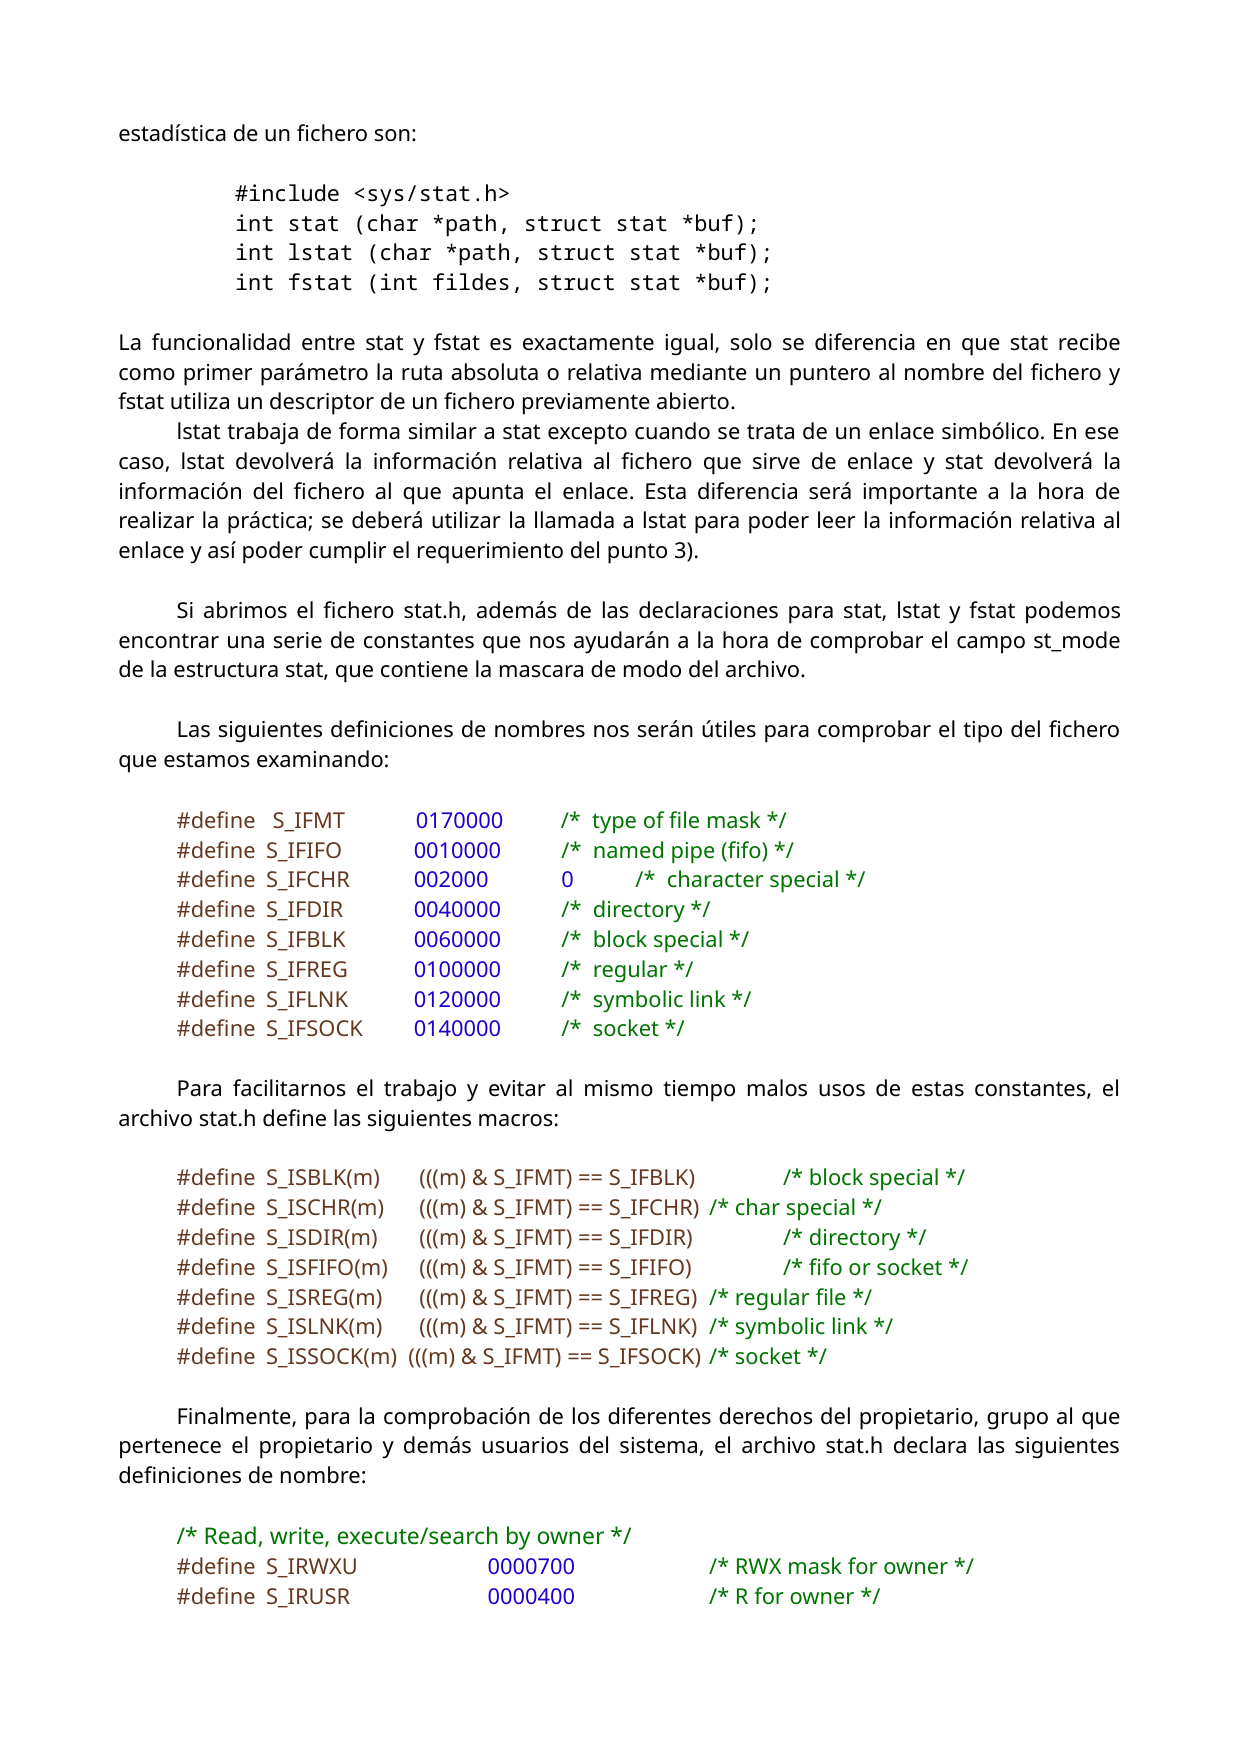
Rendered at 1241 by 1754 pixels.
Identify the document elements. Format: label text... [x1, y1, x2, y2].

text #define S_IFIFO 0010000 /* named pipe (fifo) */ [118, 834, 1122, 864]
text #define S_IFMT 0170000 /* type of file mask */ [118, 805, 1122, 834]
text #define S_IRWXU 0000700 /* RWX mask for owner */ [118, 1551, 1122, 1581]
text #define S_IFLNK 0120000 /* symbolic link */ [118, 983, 1122, 1013]
text Si abrimos el fichero stat.h, además de las declaraciones para stat, lstat y fstat podemos encontrar una serie de constantes que nos ayudarán a la hora de comprobar el campo st_mode de la estructura stat, que contiene la mascara de modo del archivo. [118, 595, 1122, 684]
text #define S_ISBLK(m) (((m) & S_IFMT) == S_IFBLK) /* block special */ [118, 1162, 1122, 1192]
text int lstat (char *path, struct stat *buf); [118, 237, 1122, 267]
text #define S_ISSOCK(m) (((m) & S_IFMT) == S_IFSOCK) /* socket */ [118, 1341, 1122, 1371]
text int stat (char *path, struct stat *buf); [118, 207, 1122, 237]
text #define S_IFREG 0100000 /* regular */ [118, 954, 1122, 983]
text #define S_IFSOCK 0140000 /* socket */ [118, 1013, 1122, 1043]
text #define S_IRUSR 0000400 /* R for owner */ [118, 1581, 1122, 1611]
text #define S_ISLNK(m) (((m) & S_IFMT) == S_IFLNK) /* symbolic link */ [118, 1311, 1122, 1341]
text #define S_ISREG(m) (((m) & S_IFMT) == S_IFREG) /* regular file */ [118, 1281, 1122, 1311]
text estadística de un fichero son: [118, 118, 1122, 148]
text Las siguientes definiciones de nombres nos serán útiles para comprobar el tipo del fichero que estamos examinando: [118, 714, 1122, 773]
text La funcionalidad entre stat y fstat es exactamente igual, solo se diferencia en que stat recibe como primer parámetro la ruta absoluta o relativa mediante un puntero al nombre del fichero y fstat utiliza un descriptor de un fichero previamente abierto. [118, 327, 1122, 416]
text #include <sys/stat.h> [118, 178, 1122, 207]
text #define S_IFDIR 0040000 /* directory */ [118, 894, 1122, 924]
text #define S_IFCHR 002000 0 /* character special */ [118, 864, 1122, 894]
text Para facilitarnos el trabajo y evitar al mismo tiempo malos usos de estas constantes, el archivo stat.h define las siguientes macros: [118, 1073, 1122, 1132]
text Finalmente, para la comprobación de los diferentes derechos del propietario, grupo al que pertenece el propietario y demás usuarios del sistema, el archivo stat.h declara las siguientes definiciones de nombre: [118, 1401, 1122, 1490]
text #define S_ISFIFO(m) (((m) & S_IFMT) == S_IFIFO) /* fifo or socket */ [118, 1252, 1122, 1281]
text #define S_ISCHR(m) (((m) & S_IFMT) == S_IFCHR) /* char special */ [118, 1192, 1122, 1222]
text int fstat (int fildes, struct stat *buf); [118, 267, 1122, 297]
text lstat trabaja de forma similar a stat excepto cuando se trata de un enlace simbólico. En ese caso, lstat devolverá la información relativa al fichero que sirve de enlace y stat devolverá la información del fichero al que apunta el enlace. Esta diferencia será importante a la hora de realizar la práctica; se deberá utilizar la llamada a lstat para poder leer la información relativa al enlace y así poder cumplir el requerimiento del punto 3). [118, 416, 1122, 565]
text #define S_ISDIR(m) (((m) & S_IFMT) == S_IFDIR) /* directory */ [118, 1222, 1122, 1252]
text /* Read, write, execute/search by owner */ [118, 1520, 1122, 1551]
text #define S_IFBLK 0060000 /* block special */ [118, 924, 1122, 954]
